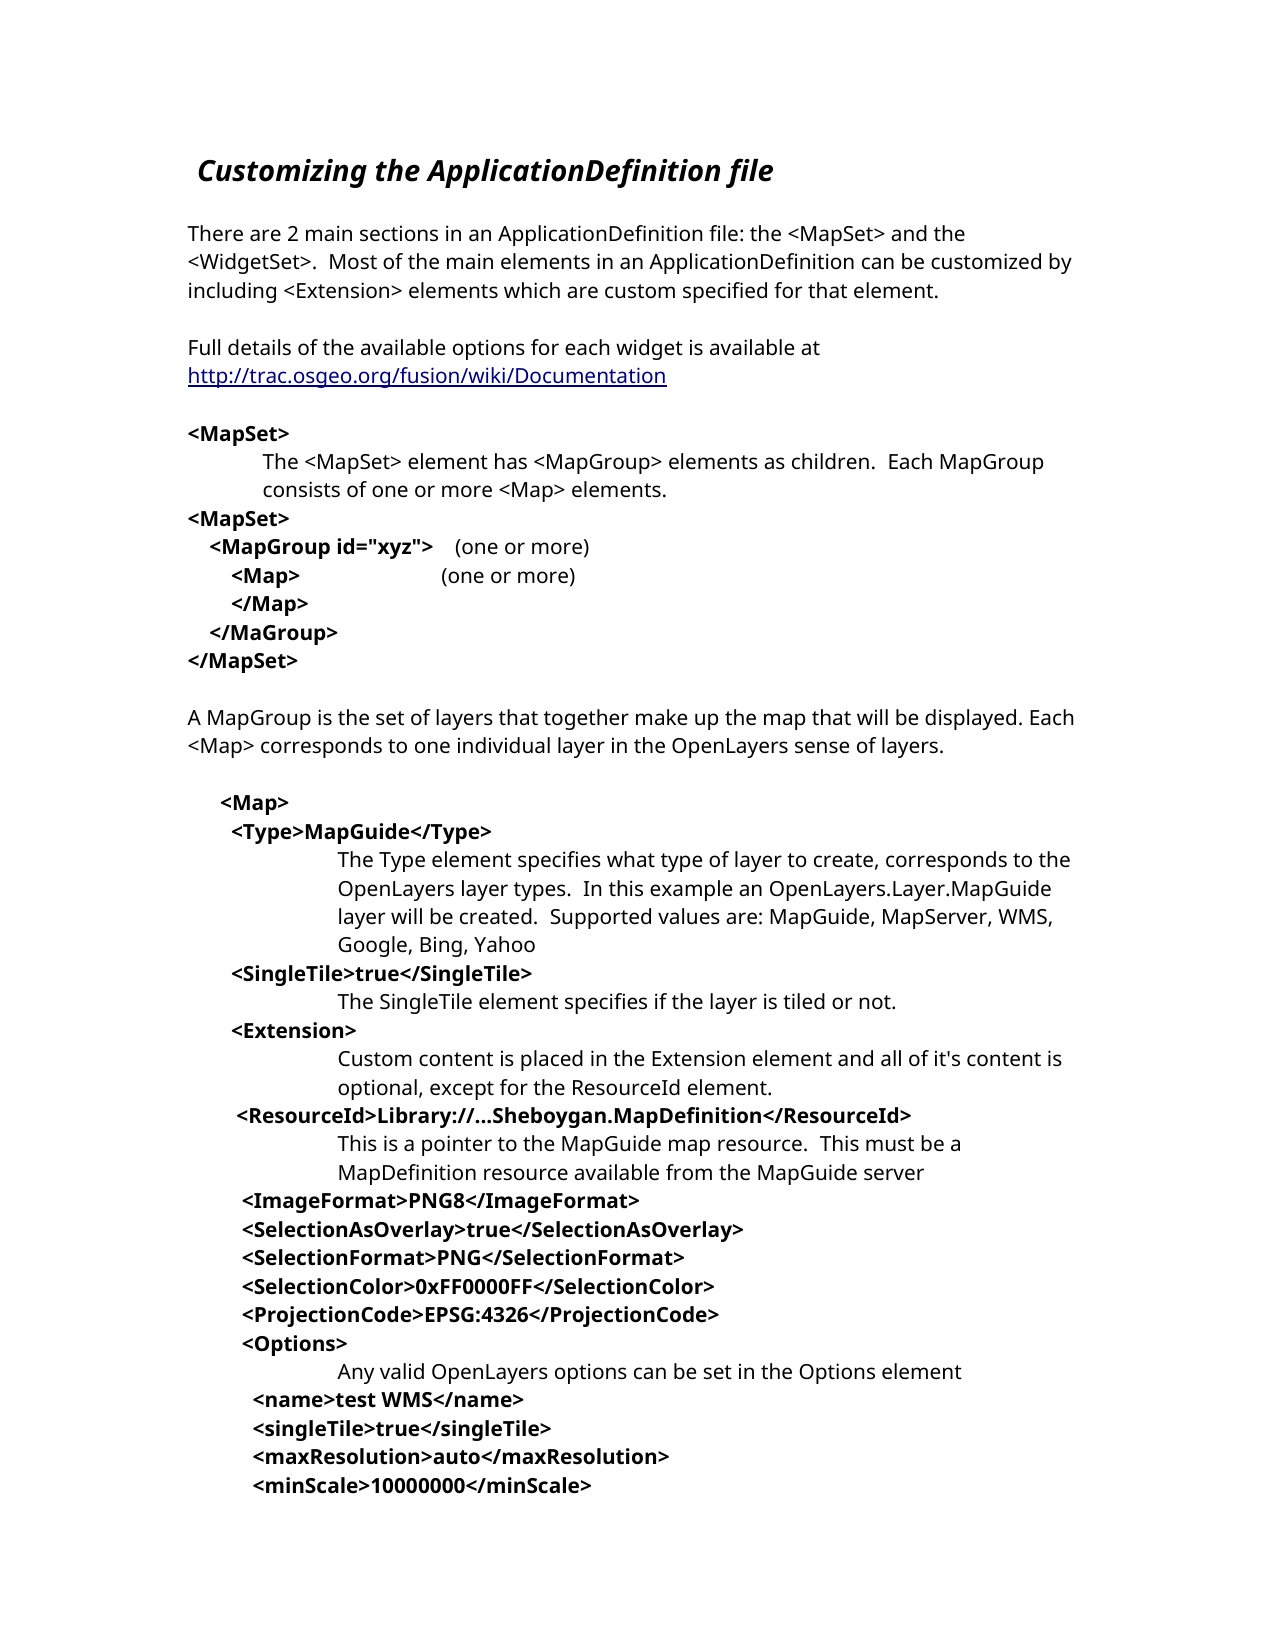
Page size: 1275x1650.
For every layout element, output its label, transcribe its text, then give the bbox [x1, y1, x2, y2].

text <SelectionFormat>PNG</SelectionFormat> [691, 1243, 1087, 1272]
text </Map> [314, 589, 1087, 618]
text <MapSet> [295, 504, 1087, 532]
text <ResourceId>Library://...Sheboygan.MapDefinition</ResourceId> [912, 1101, 1087, 1129]
text <Options> [353, 1329, 1087, 1357]
subtitle Customizing the ApplicationDefinition file [785, 150, 1078, 190]
text <SelectionAsOverlay>true</SelectionAsOverlay> [749, 1215, 1087, 1243]
text The SingleTile element specifies if the layer is tiled or not. [337, 987, 1087, 1016]
text <singleTile>true</singleTile> [557, 1414, 1087, 1442]
text The Type element specifies what type of layer to create, corresponds to the OpenLayers layer types. In this example an OpenLayers.Layer.MapGuide layer will be created. Supported values are: MapGuide, MapServer, WMS, Google, Bing, Yahoo [541, 845, 1087, 959]
text <ProjectionCode>EPSG:4326</ProjectionCode> [725, 1300, 1087, 1329]
text The <MapSet> element has <MapGroup> elements as children. Each MapGroup consists of one or more <Map> elements. [683, 447, 1087, 504]
text <Map> (one or more) [581, 561, 1087, 589]
text <MapSet> [295, 419, 1087, 447]
text <MapGroup id="xyz"> (one or more) [187, 532, 1087, 561]
text <minScale>10000000</minScale> [597, 1471, 1087, 1499]
text A MapGroup is the set of layers that together make up the map that will be displayed. Each <Map> corresponds to one individual layer in the OpenLayers sense of layers. [187, 674, 1087, 760]
text This is a pointer to the MapGuide map resource. This must be a MapDefinition resource available from the MapGuide server [337, 1129, 1087, 1186]
text Any valid OpenLayers options can be set in the Options element [968, 1357, 1087, 1386]
text </MapSet> [304, 646, 1087, 674]
text There are 2 main sections in an ApplicationDefinition file: the <MapSet> and the <WidgetSet>. Most of the main elements in an ApplicationDefinition can be customized by including <Extension> elements which are custom specified for that element. Full details of the available options for each widget is available at http://trac.osgeo.org/fusion/wiki/Documentation [187, 219, 1087, 389]
text <Extension> [357, 1016, 1087, 1044]
text <Map> [295, 788, 1087, 817]
text <name>test WMS</name> [530, 1386, 1087, 1414]
text <Type>MapGuide</Type> [497, 817, 1087, 845]
text <SingleTile>true</SingleTile> [532, 959, 1087, 987]
text <ImageFormat>PNG8</ImageFormat> [645, 1186, 1087, 1215]
text <SelectionColor>0xFF0000FF</SelectionColor> [721, 1272, 1087, 1300]
text <maxResolution>auto</maxResolution> [187, 1442, 1087, 1471]
text </MaGroup> [343, 618, 1087, 646]
text Custom content is placed in the Extension element and all of it's content is optional, except for the ResourceId element. [778, 1044, 1087, 1101]
